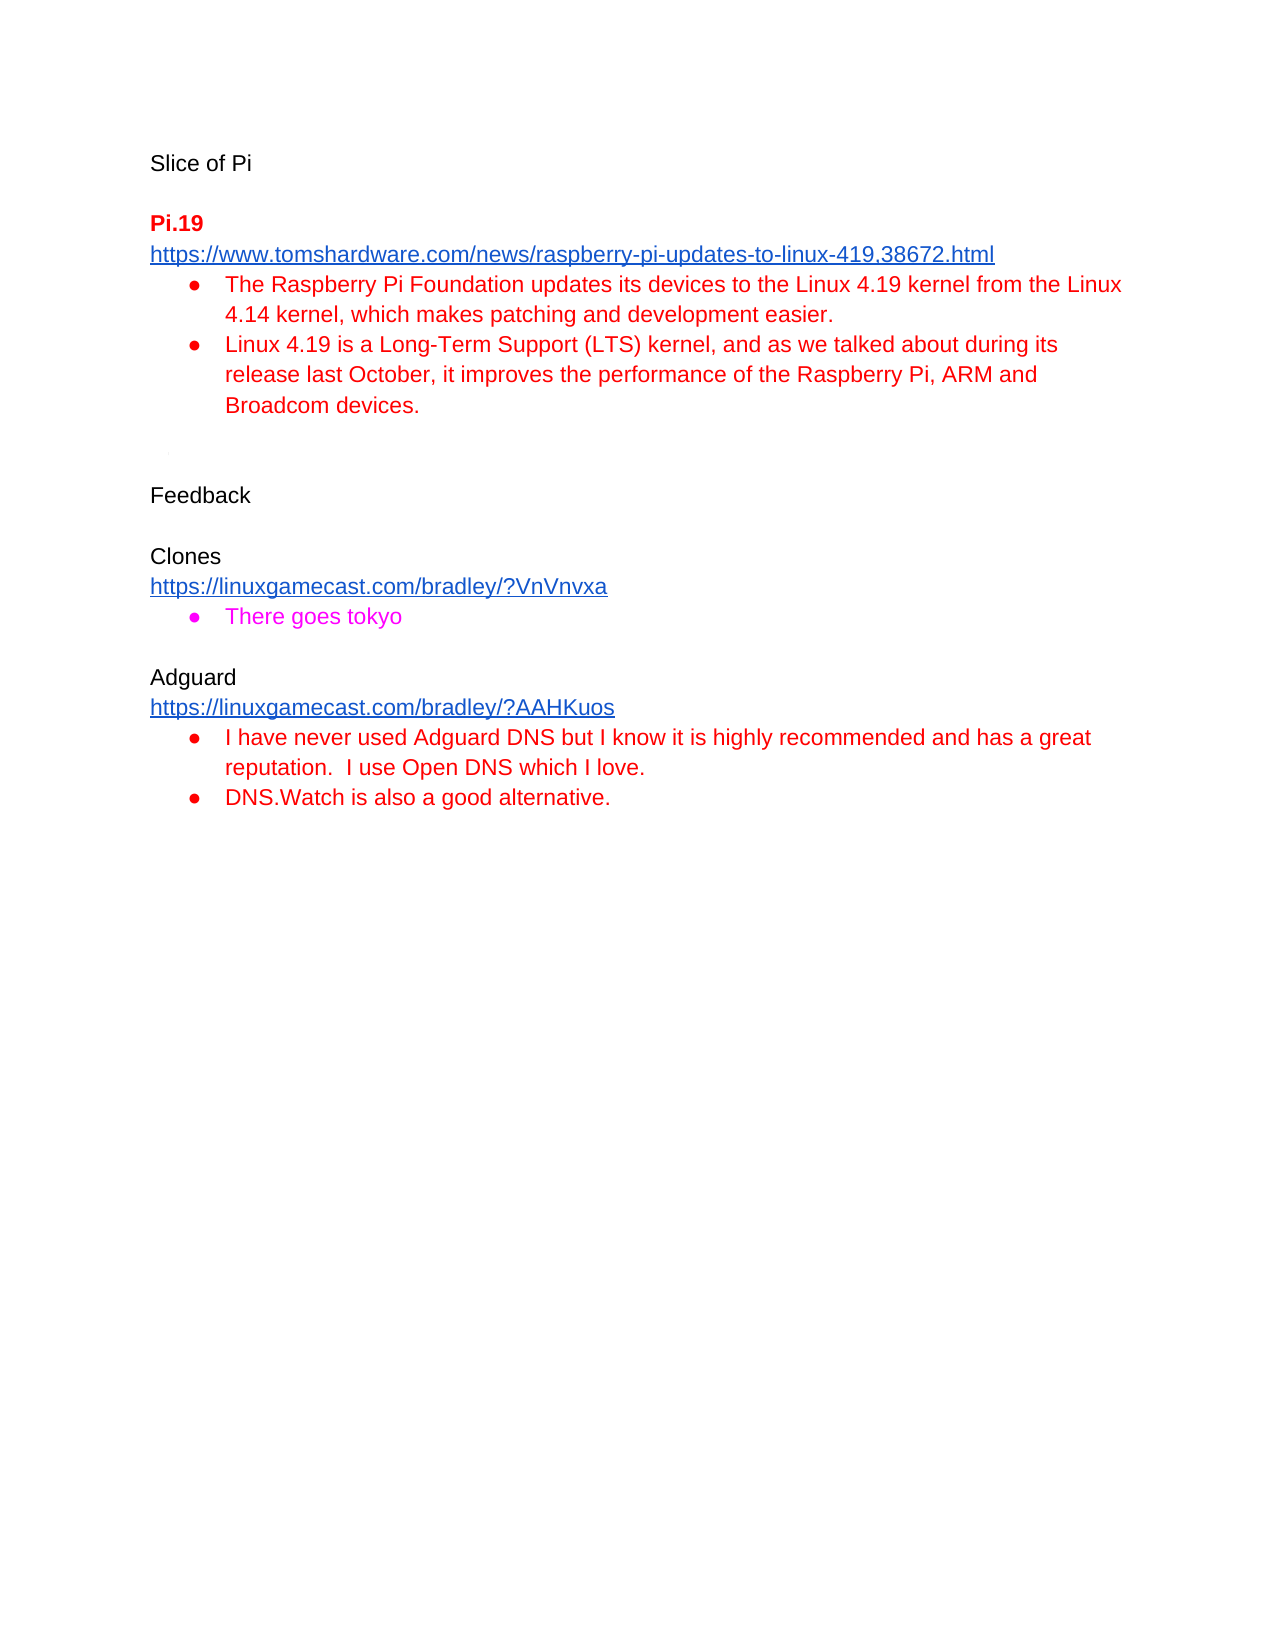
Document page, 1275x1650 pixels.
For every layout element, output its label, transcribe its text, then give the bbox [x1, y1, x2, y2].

text https://www.tomshardware.com/news/raspberry-pi-updates-to-linux-419,38672.html [150, 241, 1125, 267]
text https://linuxgamecast.com/bradley/?VnVnvxa [150, 573, 1125, 599]
list I have never used Adguard DNS but I know it is highly recommended and has a great reputation. I use Open DNS which I love. [187, 724, 1125, 781]
text Slice of Pi [150, 150, 1125, 176]
list The Raspberry Pi Foundation updates its devices to the Linux 4.19 kernel from the Linux 4.14 kernel, which makes patching and development easier. [187, 271, 1125, 327]
list DNS.Watch is also a good alternative. [187, 784, 1125, 811]
text Adguard [150, 663, 1125, 690]
text https://linuxgamecast.com/bradley/?AAHKuos [150, 694, 1125, 720]
text Clones [150, 543, 1125, 569]
text Feedback [150, 482, 1125, 509]
text Pi.19 [150, 210, 1125, 237]
list There goes tokyo [187, 603, 1125, 629]
list Linux 4.19 is a Long-Term Support (LTS) kernel, and as we talked about during its release last October, it improves the performance of the Raspberry Pi, ARM and Broadcom devices. [187, 331, 1125, 418]
